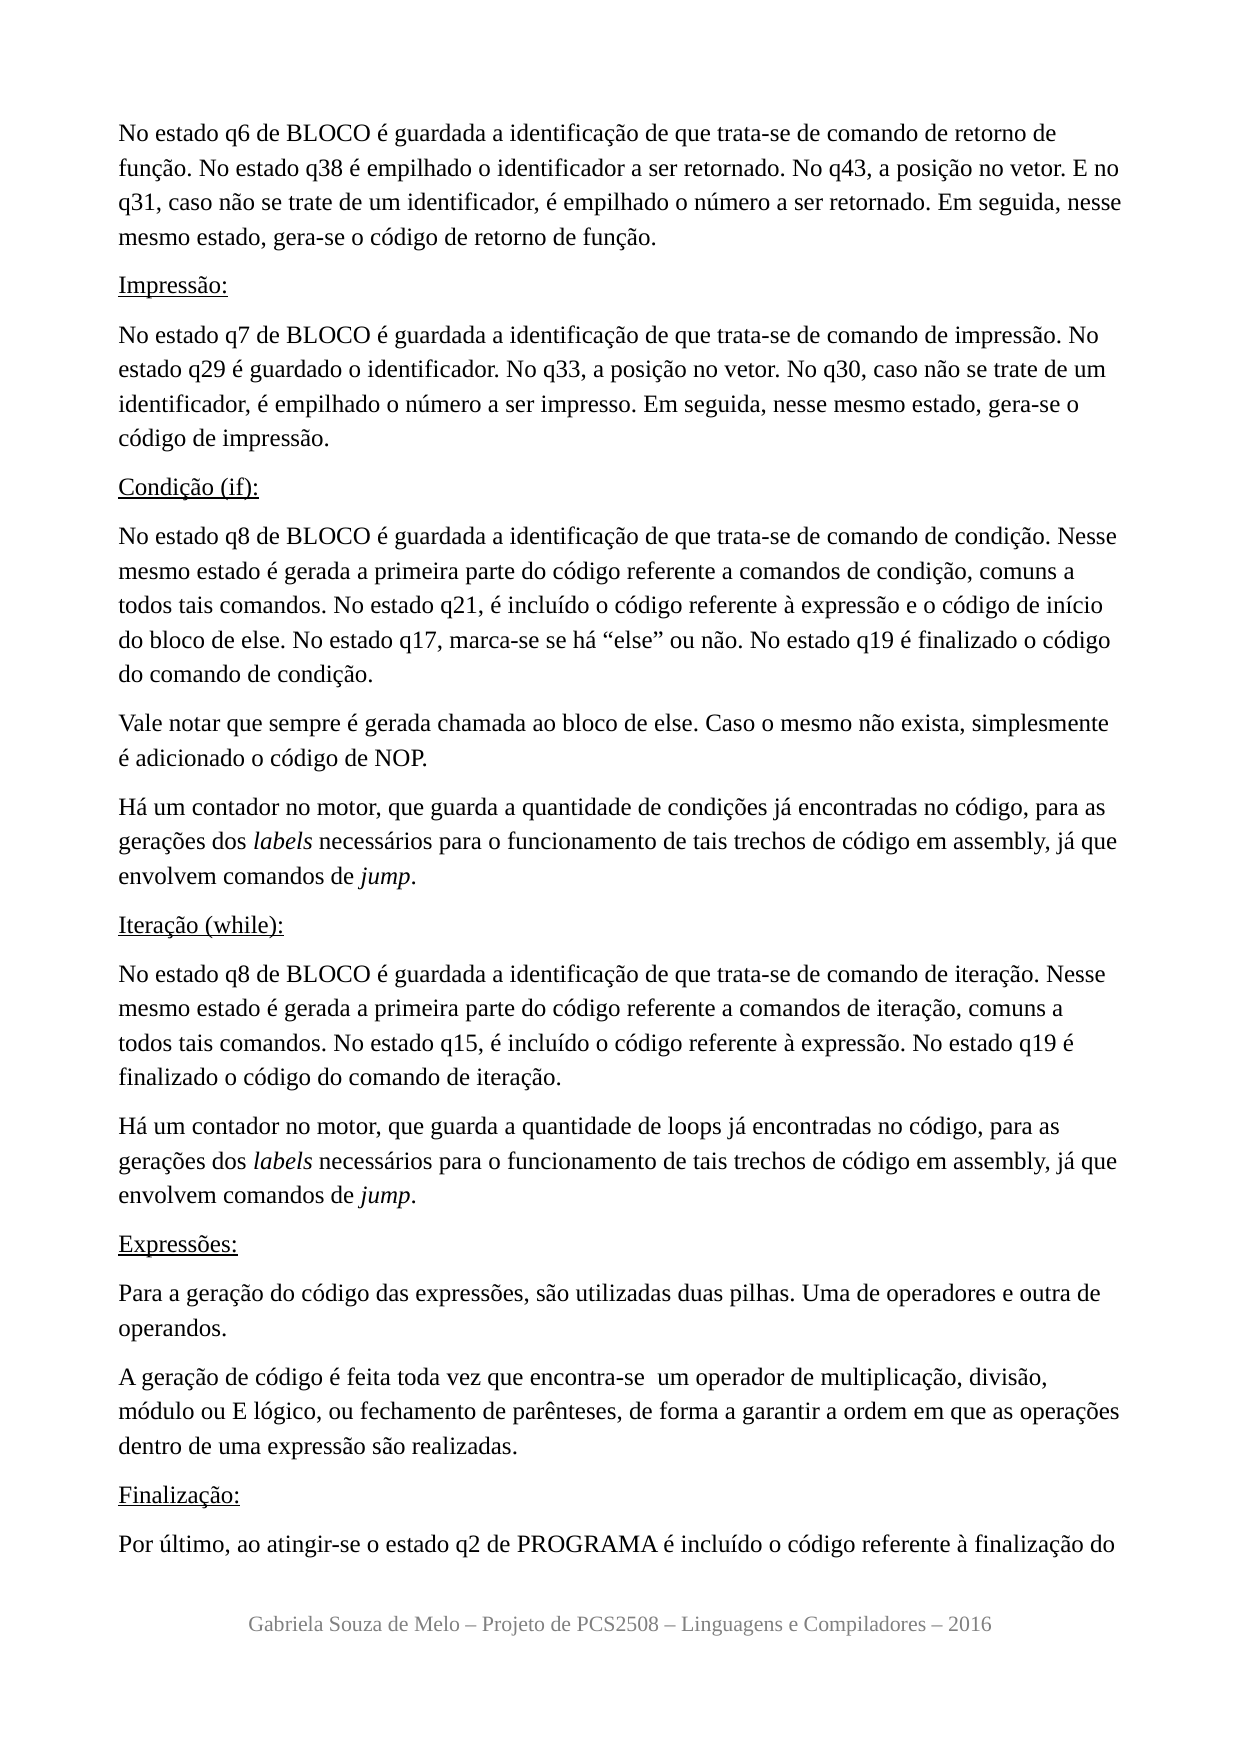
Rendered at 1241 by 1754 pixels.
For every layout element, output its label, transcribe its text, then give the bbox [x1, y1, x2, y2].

text Vale notar que sempre é gerada chamada ao bloco de else. Caso o mesmo não exista, simplesmente é adicionado o código de NOP. [118, 708, 1122, 771]
text Iteração (while): [118, 910, 1122, 938]
text Finalização: [118, 1480, 1122, 1509]
text Expressões: [118, 1229, 1122, 1258]
text No estado q8 de BLOCO é guardada a identificação de que trata-se de comando de condição. Nesse mesmo estado é gerada a primeira parte do código referente a comandos de condição, comuns a todos tais comandos. No estado q21, é incluído o código referente à expressão e o código de início do bloco de else. No estado q17, marca-se se há “else” ou não. No estado q19 é finalizado o código do comando de condição. [118, 521, 1122, 688]
text Condição (if): [118, 472, 1122, 501]
text No estado q6 de BLOCO é guardada a identificação de que trata-se de comando de retorno de função. No estado q38 é empilhado o identificador a ser retornado. No q43, a posição no vetor. E no q31, caso não se trate de um identificador, é empilhado o número a ser retornado. Em seguida, nesse mesmo estado, gera-se o código de retorno de função. [118, 118, 1122, 250]
text Impressão: [118, 271, 1122, 299]
text Há um contador no motor, que guarda a quantidade de loops já encontradas no código, para as gerações dos labels necessários para o funcionamento de tais trechos de código em assembly, já que envolvem comandos de jump. [118, 1111, 1122, 1209]
text Por último, ao atingir-se o estado q2 de PROGRAMA é incluído o código referente à finalização do [118, 1529, 1122, 1558]
text Para a geração do código das expressões, são utilizadas duas pilhas. Uma de operadores e outra de operandos. [118, 1278, 1122, 1342]
text A geração de código é feita toda vez que encontra-se um operador de multiplicação, divisão, módulo ou E lógico, ou fechamento de parênteses, de forma a garantir a ordem em que as operações dentro de uma expressão são realizadas. [118, 1362, 1122, 1460]
text No estado q7 de BLOCO é guardada a identificação de que trata-se de comando de impressão. No estado q29 é guardado o identificador. No q33, a posição no vetor. No q30, caso não se trate de um identificador, é empilhado o número a ser impresso. Em seguida, nesse mesmo estado, gera-se o código de impressão. [118, 320, 1122, 452]
text Há um contador no motor, que guarda a quantidade de condições já encontradas no código, para as gerações dos labels necessários para o funcionamento de tais trechos de código em assembly, já que envolvem comandos de jump. [118, 792, 1122, 889]
text No estado q8 de BLOCO é guardada a identificação de que trata-se de comando de iteração. Nesse mesmo estado é gerada a primeira parte do código referente a comandos de iteração, comuns a todos tais comandos. No estado q15, é incluído o código referente à expressão. No estado q19 é finalizado o código do comando de iteração. [118, 959, 1122, 1091]
